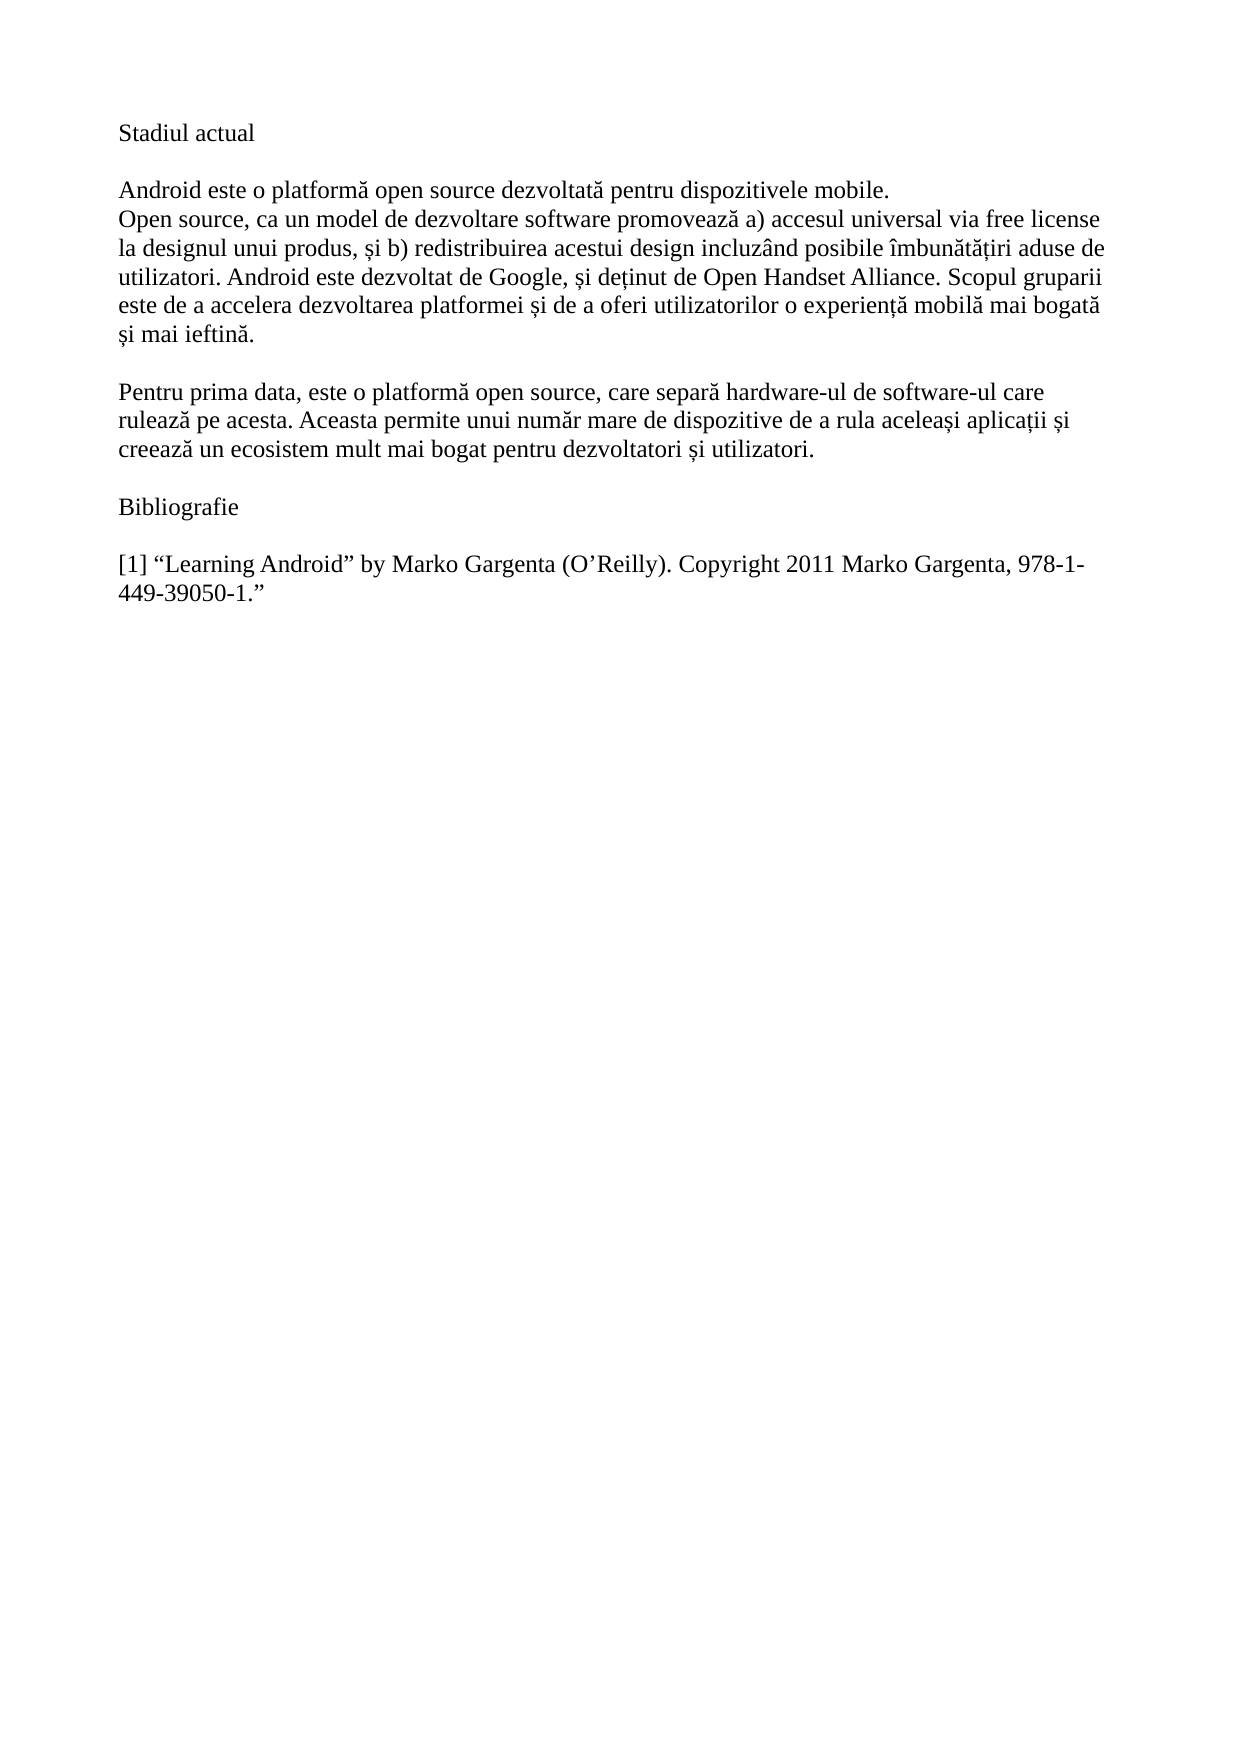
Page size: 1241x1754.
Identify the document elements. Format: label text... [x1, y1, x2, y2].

text Stadiul actual [118, 118, 1122, 147]
text Open source, ca un model de dezvoltare software promovează a) accesul universal via free license la designul unui produs, și b) redistribuirea acestui design incluzând posibile îmbunătățiri aduse de utilizatori. Android este dezvoltat de Google, și deținut de Open Handset Alliance. Scopul gruparii este de a accelera dezvoltarea platformei și de a oferi utilizatorilor o experiență mobilă mai bogată și mai ieftină. [118, 204, 1122, 348]
text [1] “Learning Android” by Marko Gargenta (O’Reilly). Copyright 2011 Marko Gargenta, 978-1-449-39050-1.” [118, 549, 1122, 607]
text Pentru prima data, este o platformă open source, care separă hardware-ul de software-ul care rulează pe acesta. Aceasta permite unui număr mare de dispozitive de a rula aceleași aplicații și creează un ecosistem mult mai bogat pentru dezvoltatori și utilizatori. [118, 377, 1122, 463]
text Bibliografie [118, 492, 1122, 521]
text Android este o platformă open source dezvoltată pentru dispozitivele mobile. [118, 176, 1122, 204]
